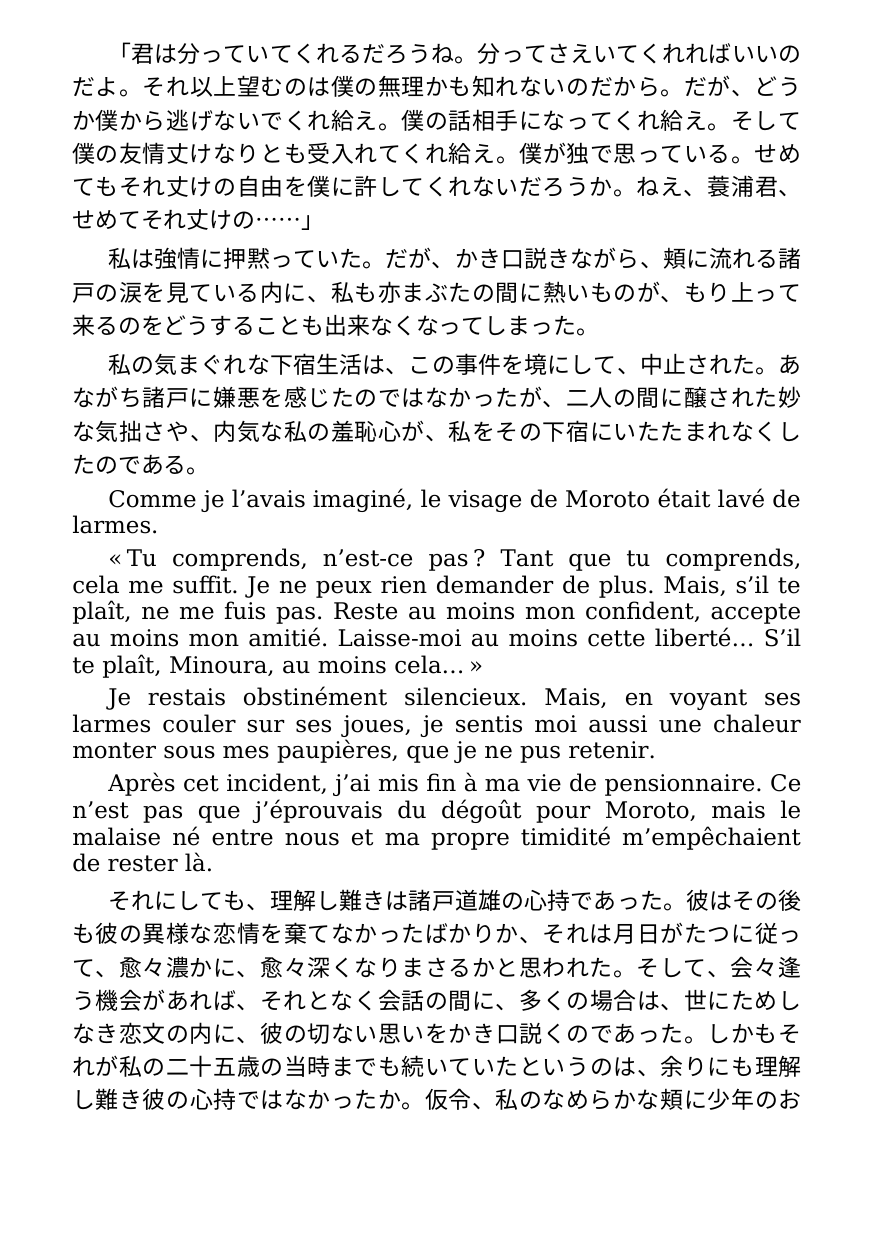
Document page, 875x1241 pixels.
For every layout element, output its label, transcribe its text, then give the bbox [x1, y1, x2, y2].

text 私の気まぐれな下宿生活は、この事件を境にして、中止された。あながち諸戸に嫌悪を感じたのではなかったが、二人の間に醸された妙な気拙さや、内気な私の羞恥心が、私をその下宿にいたたまれなくしたのである。 [72, 347, 802, 480]
text Comme je l’avais imaginé, le visage de Moroto était lavé de larmes. [72, 486, 802, 539]
text Après cet incident, j’ai mis fin à ma vie de pensionnaire. Ce n’est pas que j’éprouvais du dégoût pour Moroto, mais le malaise né entre nous et ma propre timidité m’empêchaient de rester là. [72, 770, 802, 877]
text Je restais obstinément silencieux. Mais, en voyant ses larmes couler sur ses joues, je sentis moi aussi une chaleur monter sous mes paupières, que je ne pus retenir. [72, 684, 802, 764]
text それにしても、理解し難きは諸戸道雄の心持であった。彼はその後も彼の異様な恋情を棄てなかったばかりか、それは月日がたつに従って、愈々濃かに、愈々深くなりまさるかと思われた。そして、会々逢う機会があれば、それとなく会話の間に、多くの場合は、世にためしなき恋文の内に、彼の切ない思いをかき口説くのであった。しかもそれが私の二十五歳の当時までも続いていたというのは、余りにも理解し難き彼の心持ではなかったか。仮令、私のなめらかな頬に少年のお [72, 883, 802, 1116]
text 私は強情に押黙っていた。だが、かき口説きながら、頬に流れる諸戸の涙を見ている内に、私も亦まぶたの間に熱いものが、もり上って来るのをどうすることも出来なくなってしまった。 [72, 241, 802, 341]
text « Tu comprends, n’est-ce pas ? Tant que tu comprends, cela me suffit. Je ne peux rien demander de plus. Mais, s’il te plaît, ne me fuis pas. Reste au moins mon confident, accepte au moins mon amitié. Laisse-moi au moins cette liberté… S’il te plaît, Minoura, au moins cela… » [72, 545, 802, 678]
text 「君は分っていてくれるだろうね。分ってさえいてくれればいいのだよ。それ以上望むのは僕の無理かも知れないのだから。だが、どうか僕から逃げないでくれ給え。僕の話相手になってくれ給え。そして僕の友情丈けなりとも受入れてくれ給え。僕が独で思っている。せめてもそれ丈けの自由を僕に許してくれないだろうか。ねえ、蓑浦君、せめてそれ丈けの……」 [72, 36, 802, 235]
